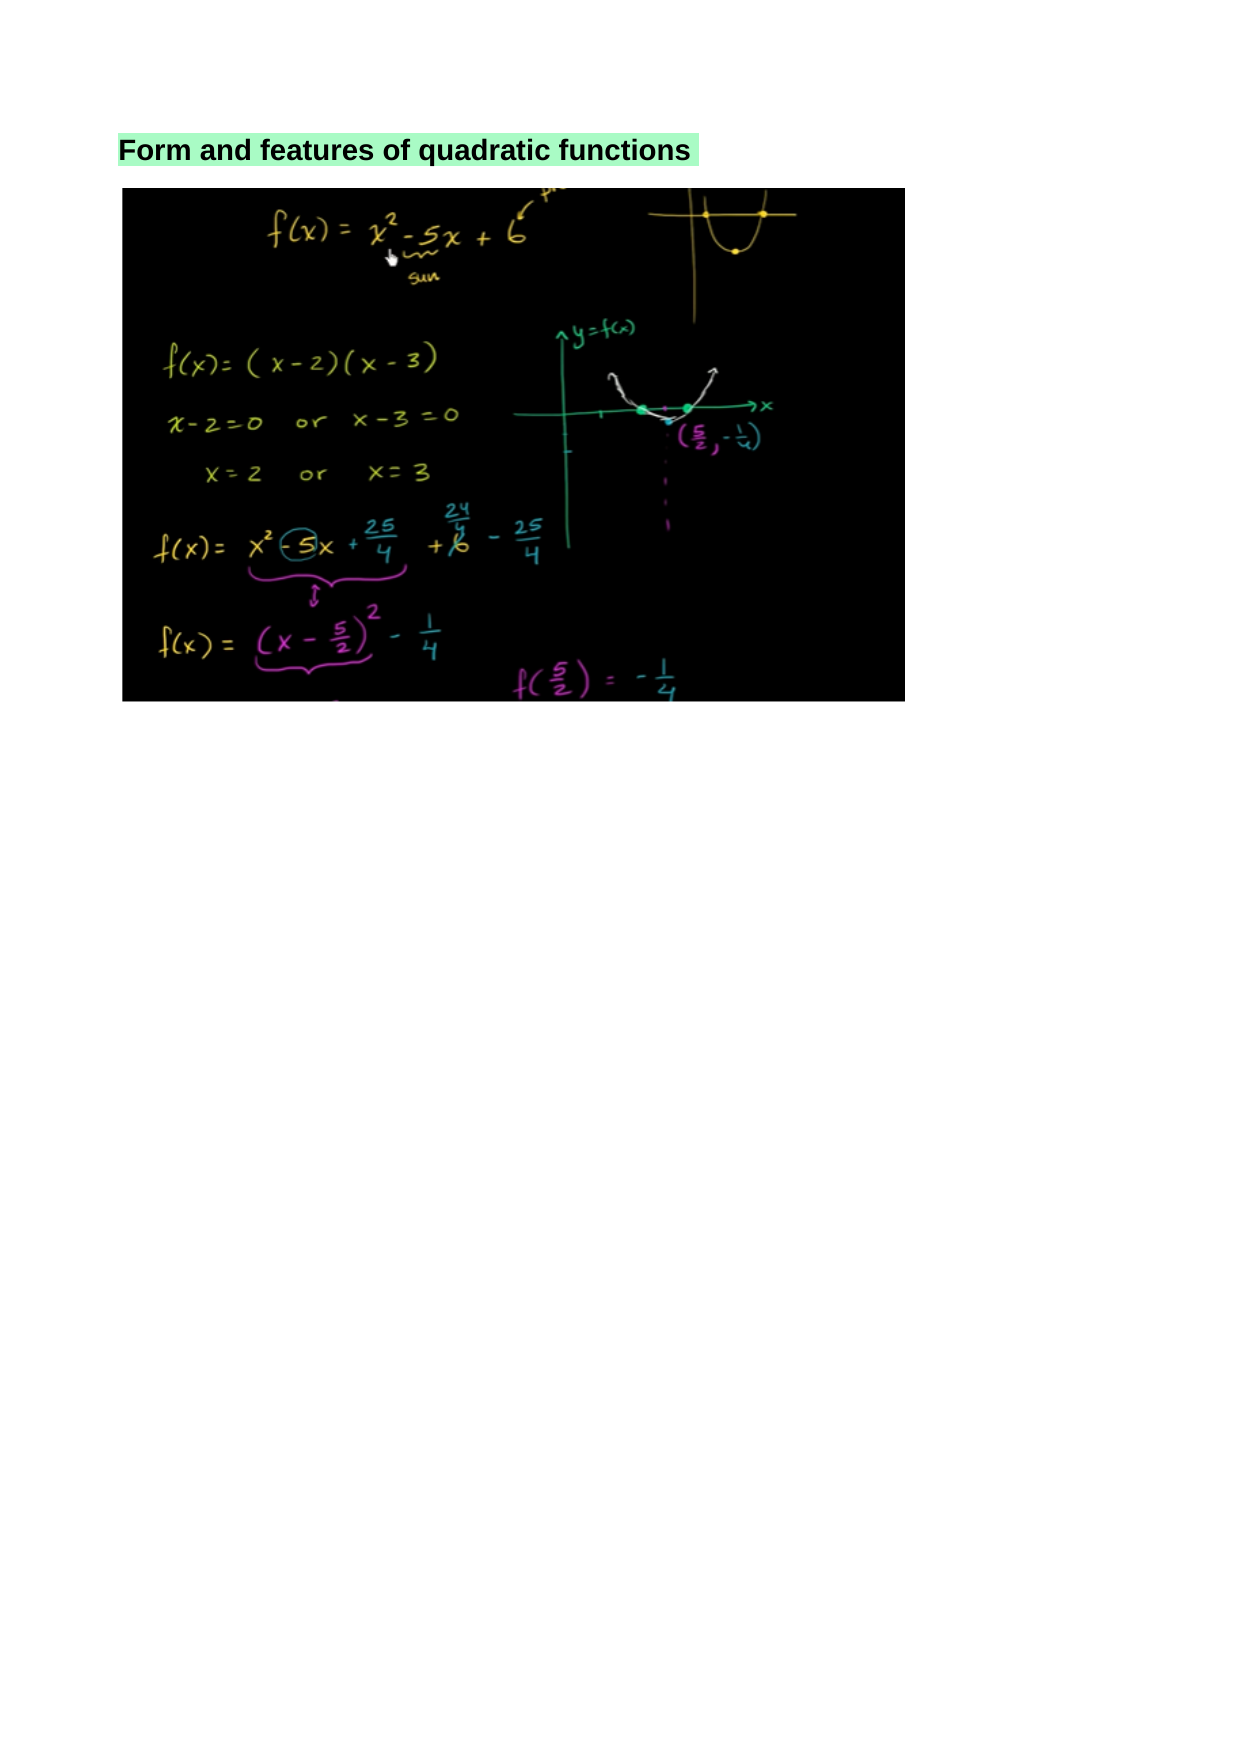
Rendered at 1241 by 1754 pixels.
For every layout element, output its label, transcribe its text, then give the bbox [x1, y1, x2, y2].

subtitle Form and features of quadratic functions [699, 133, 1122, 166]
picture [122, 188, 905, 703]
